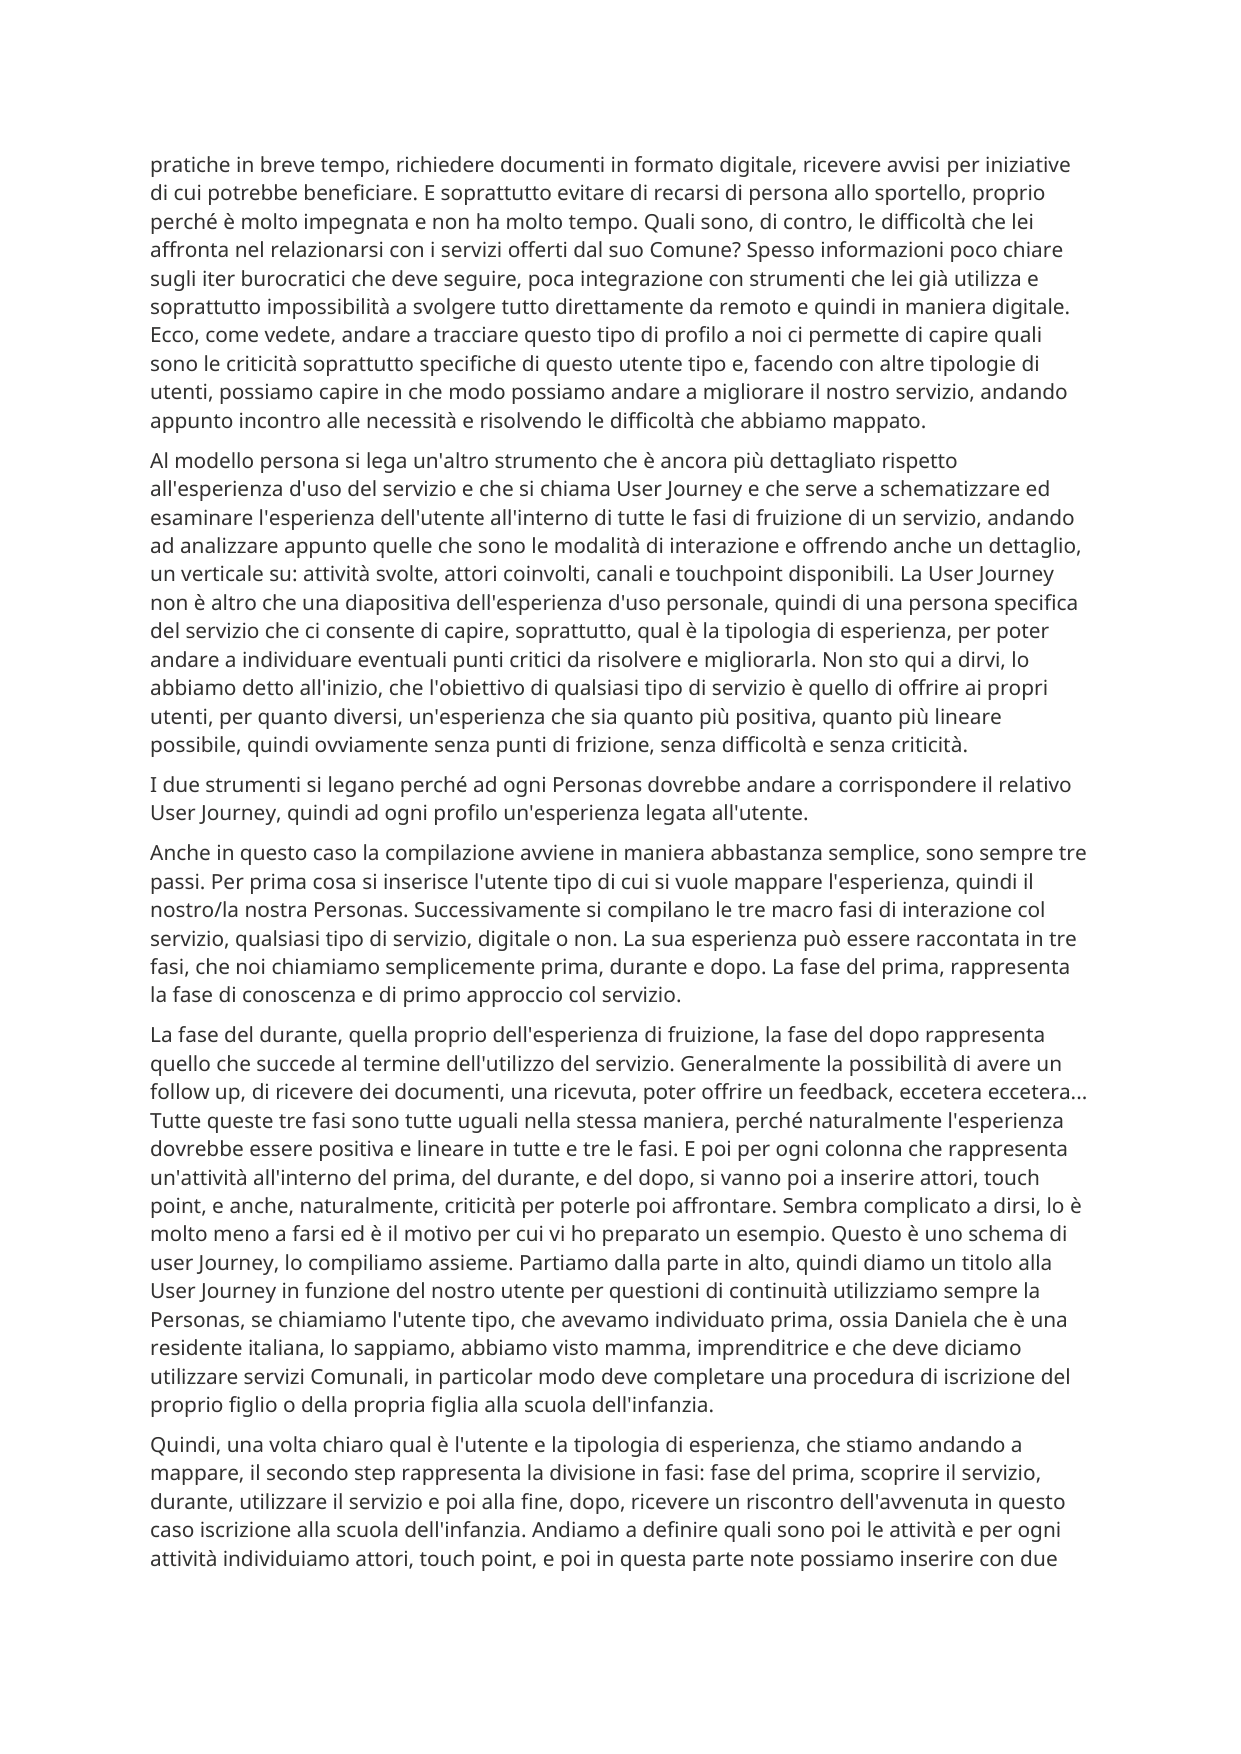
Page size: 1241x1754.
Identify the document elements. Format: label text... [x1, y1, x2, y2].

text La fase del durante, quella proprio dell'esperienza di fruizione, la fase del dopo rappresenta quello che succede al termine dell'utilizzo del servizio. Generalmente la possibilità di avere un follow up, di ricevere dei documenti, una ricevuta, poter offrire un feedback, eccetera eccetera... Tutte queste tre fasi sono tutte uguali nella stessa maniera, perché naturalmente l'esperienza dovrebbe essere positiva e lineare in tutte e tre le fasi. E poi per ogni colonna che rappresenta un'attività all'interno del prima, del durante, e del dopo, si vanno poi a inserire attori, touch point, e anche, naturalmente, criticità per poterle poi affrontare. Sembra complicato a dirsi, lo è molto meno a farsi ed è il motivo per cui vi ho preparato un esempio. Questo è uno schema di user Journey, lo compiliamo assieme. Partiamo dalla parte in alto, quindi diamo un titolo alla User Journey in funzione del nostro utente per questioni di continuità utilizziamo sempre la Personas, se chiamiamo l'utente tipo, che avevamo individuato prima, ossia Daniela che è una residente italiana, lo sappiamo, abbiamo visto mamma, imprenditrice e che deve diciamo utilizzare servizi Comunali, in particolar modo deve completare una procedura di iscrizione del proprio figlio o della propria figlia alla scuola dell'infanzia. [150, 1021, 1090, 1419]
text Al modello persona si lega un'altro strumento che è ancora più dettagliato rispetto all'esperienza d'uso del servizio e che si chiama User Journey e che serve a schematizzare ed esaminare l'esperienza dell'utente all'interno di tutte le fasi di fruizione di un servizio, andando ad analizzare appunto quelle che sono le modalità di interazione e offrendo anche un dettaglio, un verticale su: attività svolte, attori coinvolti, canali e touchpoint disponibili. La User Journey non è altro che una diapositiva dell'esperienza d'uso personale, quindi di una persona specifica del servizio che ci consente di capire, soprattutto, qual è la tipologia di esperienza, per poter andare a individuare eventuali punti critici da risolvere e migliorarla. Non sto qui a dirvi, lo abbiamo detto all'inizio, che l'obiettivo di qualsiasi tipo di servizio è quello di offrire ai propri utenti, per quanto diversi, un'esperienza che sia quanto più positiva, quanto più lineare possibile, quindi ovviamente senza punti di frizione, senza difficoltà e senza criticità. [150, 446, 1090, 759]
text I due strumenti si legano perché ad ogni Personas dovrebbe andare a corrispondere il relativo User Journey, quindi ad ogni profilo un'esperienza legata all'utente. [150, 770, 1090, 827]
text Quindi, una volta chiaro qual è l'utente e la tipologia di esperienza, che stiamo andando a mappare, il secondo step rappresenta la divisione in fasi: fase del prima, scoprire il servizio, durante, utilizzare il servizio e poi alla fine, dopo, ricevere un riscontro dell'avvenuta in questo caso iscrizione alla scuola dell'infanzia. Andiamo a definire quali sono poi le attività e per ogni attività individuiamo attori, touch point, e poi in questa parte note possiamo inserire con due [150, 1430, 1090, 1572]
text Anche in questo caso la compilazione avviene in maniera abbastanza semplice, sono sempre tre passi. Per prima cosa si inserisce l'utente tipo di cui si vuole mappare l'esperienza, quindi il nostro/la nostra Personas. Successivamente si compilano le tre macro fasi di interazione col servizio, qualsiasi tipo di servizio, digitale o non. La sua esperienza può essere raccontata in tre fasi, che noi chiamiamo semplicemente prima, durante e dopo. La fase del prima, rappresenta la fase di conoscenza e di primo approccio col servizio. [150, 838, 1090, 1009]
text pratiche in breve tempo, richiedere documenti in formato digitale, ricevere avvisi per iniziative di cui potrebbe beneficiare. E soprattutto evitare di recarsi di persona allo sportello, proprio perché è molto impegnata e non ha molto tempo. Quali sono, di contro, le difficoltà che lei affronta nel relazionarsi con i servizi offerti dal suo Comune? Spesso informazioni poco chiare sugli iter burocratici che deve seguire, poca integrazione con strumenti che lei già utilizza e soprattutto impossibilità a svolgere tutto direttamente da remoto e quindi in maniera digitale. Ecco, come vedete, andare a tracciare questo tipo di profilo a noi ci permette di capire quali sono le criticità soprattutto specifiche di questo utente tipo e, facendo con altre tipologie di utenti, possiamo capire in che modo possiamo andare a migliorare il nostro servizio, andando appunto incontro alle necessità e risolvendo le difficoltà che abbiamo mappato. [150, 150, 1090, 434]
